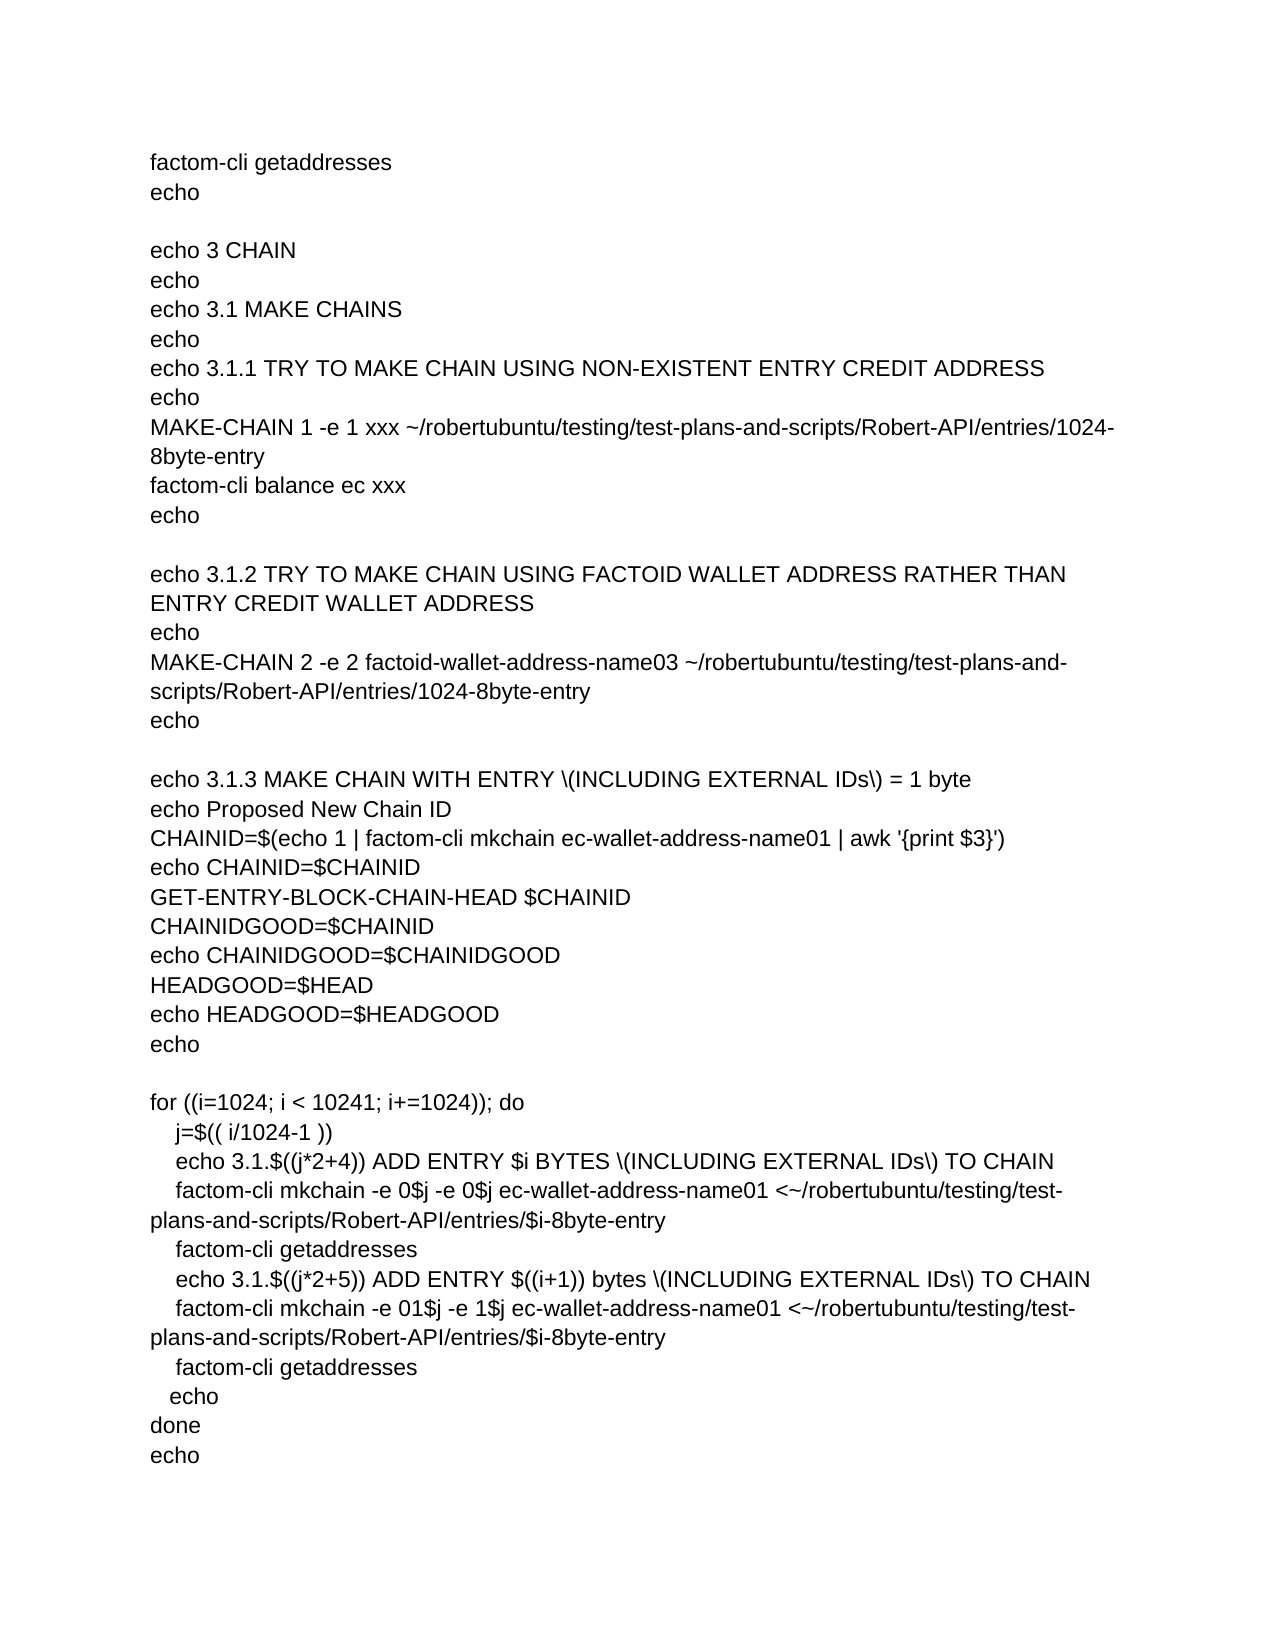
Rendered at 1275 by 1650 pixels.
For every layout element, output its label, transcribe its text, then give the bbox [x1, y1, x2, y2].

text echo 3.1.$((j*2+4)) ADD ENTRY $i BYTES \(INCLUDING EXTERNAL IDs\) TO CHAIN [150, 1149, 1125, 1174]
text echo [150, 1384, 1125, 1409]
text echo 3.1.$((j*2+5)) ADD ENTRY $((i+1)) bytes \(INCLUDING EXTERNAL IDs\) TO CHAIN [150, 1266, 1125, 1292]
text HEADGOOD=$HEAD [150, 972, 1125, 998]
text CHAINID=$(echo 1 | factom-cli mkchain ec-wallet-address-name01 | awk '{print $3}') [150, 826, 1125, 851]
text echo CHAINIDGOOD=$CHAINIDGOOD [150, 943, 1125, 969]
text factom-cli getaddresses [150, 1354, 1125, 1380]
text CHAINIDGOOD=$CHAINID [150, 914, 1125, 939]
text echo CHAINID=$CHAINID [150, 855, 1125, 881]
text done [150, 1413, 1125, 1439]
text MAKE-CHAIN 1 -e 1 xxx ~/robertubuntu/testing/test-plans-and-scripts/Robert-API/entries/1024-8byte-entry [150, 414, 1125, 469]
text MAKE-CHAIN 2 -e 2 factoid-wallet-address-name03 ~/robertubuntu/testing/test-plans-and-scripts/Robert-API/entries/1024-8byte-entry [150, 649, 1125, 704]
text echo [150, 620, 1125, 646]
text echo [150, 708, 1125, 734]
text factom-cli getaddresses [150, 1237, 1125, 1262]
text echo Proposed New Chain ID [150, 796, 1125, 822]
text echo 3 CHAIN [150, 238, 1125, 264]
text echo [150, 267, 1125, 293]
text j=$(( i/1024-1 )) [150, 1119, 1125, 1145]
text echo [150, 502, 1125, 528]
text GET-ENTRY-BLOCK-CHAIN-HEAD $CHAINID [150, 884, 1125, 910]
text echo 3.1 MAKE CHAINS [150, 297, 1125, 322]
text echo [150, 326, 1125, 352]
text factom-cli getaddresses [150, 150, 1125, 176]
text echo [150, 1442, 1125, 1468]
text echo 3.1.3 MAKE CHAIN WITH ENTRY \(INCLUDING EXTERNAL IDs\) = 1 byte [150, 767, 1125, 792]
text echo 3.1.2 TRY TO MAKE CHAIN USING FACTOID WALLET ADDRESS RATHER THAN ENTRY CREDIT WALLET ADDRESS [150, 561, 1125, 616]
text echo HEADGOOD=$HEADGOOD [150, 1002, 1125, 1027]
text echo [150, 385, 1125, 411]
text factom-cli mkchain -e 0$j -e 0$j ec-wallet-address-name01 <~/robertubuntu/testing/test-plans-and-scripts/Robert-API/entries/$i-8byte-entry [150, 1178, 1125, 1233]
text echo [150, 1031, 1125, 1057]
text for ((i=1024; i < 10241; i+=1024)); do [150, 1090, 1125, 1116]
text echo [150, 179, 1125, 205]
text factom-cli balance ec xxx [150, 473, 1125, 499]
text echo 3.1.1 TRY TO MAKE CHAIN USING NON-EXISTENT ENTRY CREDIT ADDRESS [150, 356, 1125, 381]
text factom-cli mkchain -e 01$j -e 1$j ec-wallet-address-name01 <~/robertubuntu/testing/test-plans-and-scripts/Robert-API/entries/$i-8byte-entry [150, 1296, 1125, 1351]
